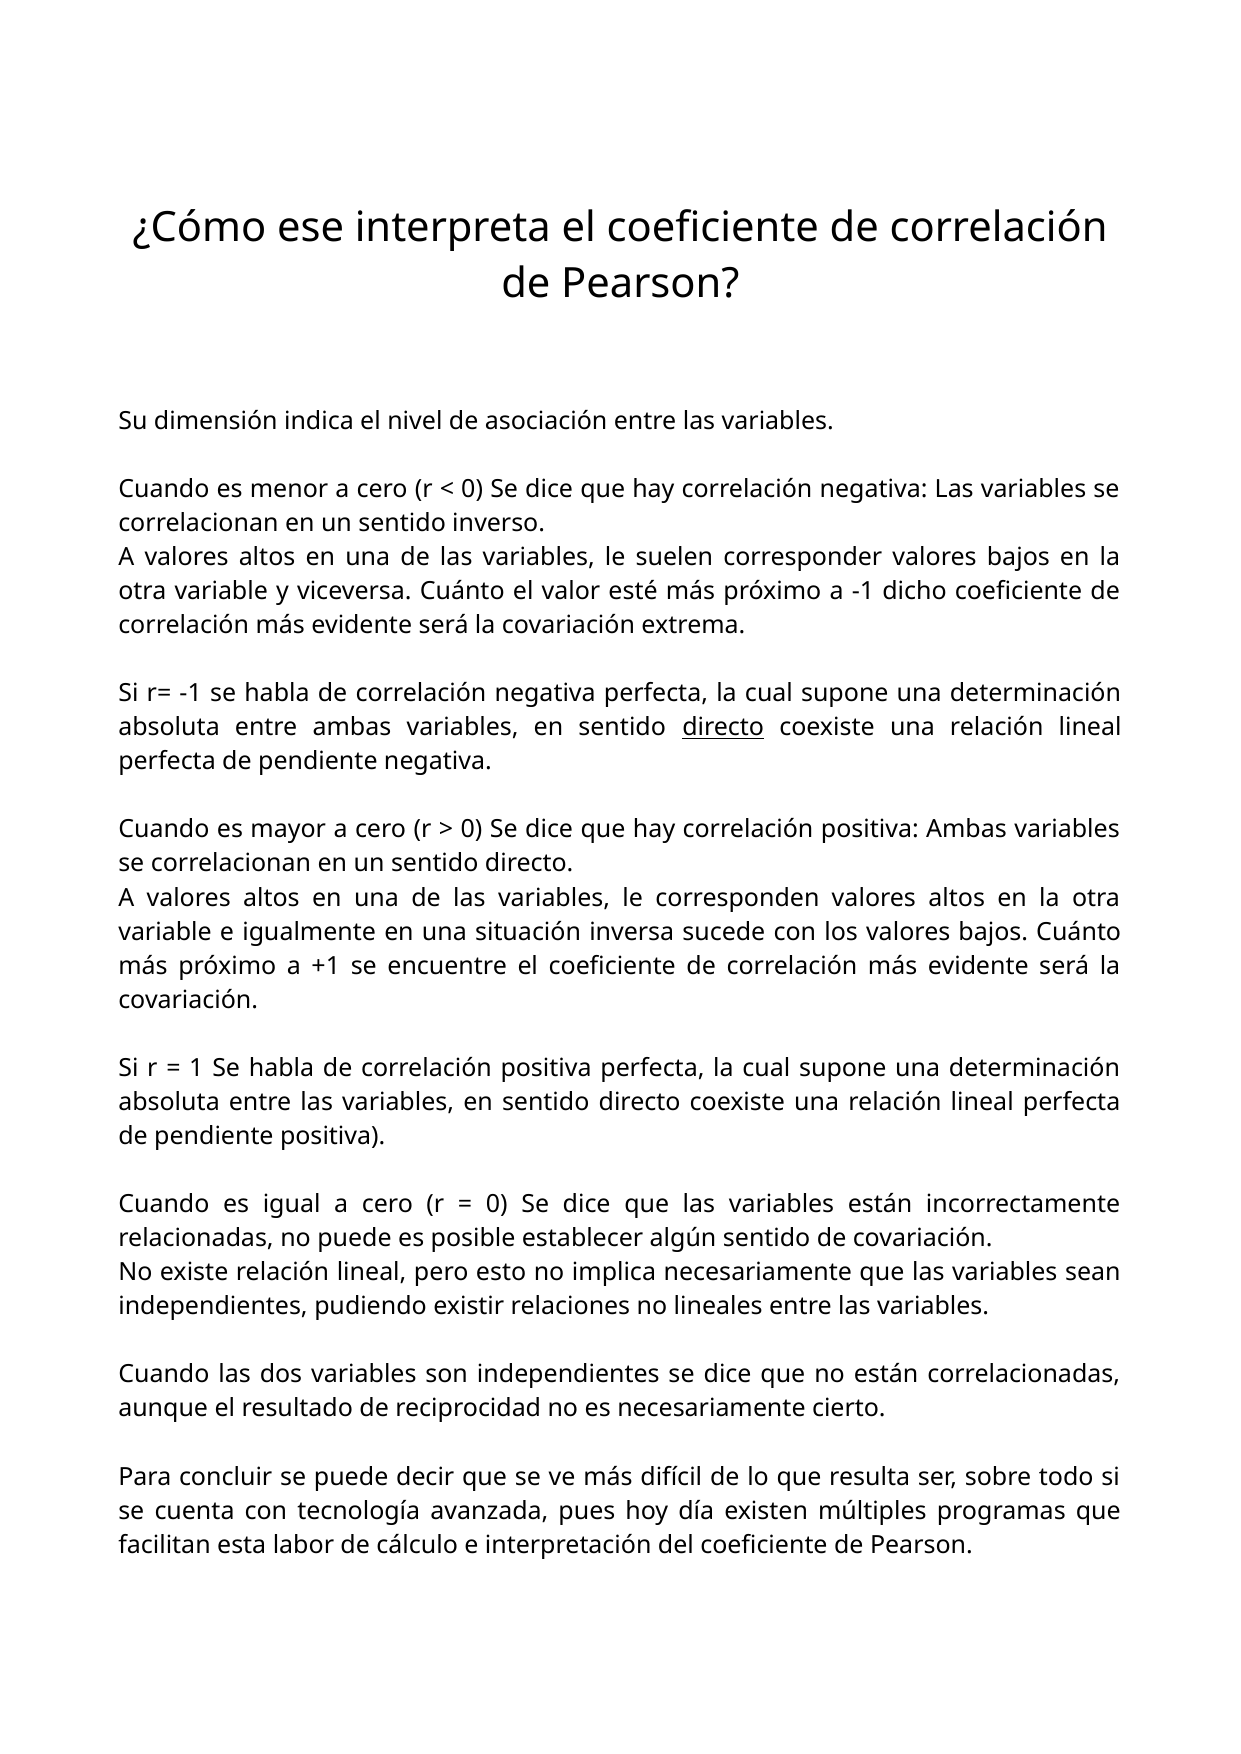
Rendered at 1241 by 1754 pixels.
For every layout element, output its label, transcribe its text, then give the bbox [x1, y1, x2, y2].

text Cuando es mayor a cero (r > 0) Se dice que hay correlación positiva: Ambas variables se correlacionan en un sentido directo. [118, 811, 1122, 879]
text Su dimensión indica el nivel de asociación entre las variables. [118, 402, 1122, 436]
text Si r= -1 se habla de correlación negativa perfecta, la cual supone una determinación absoluta entre ambas variables, en sentido directo coexiste una relación lineal perfecta de pendiente negativa. [118, 675, 1122, 777]
text Para concluir se puede decir que se ve más difícil de lo que resulta ser, sobre todo si se cuenta con tecnología avanzada, pues hoy día existen múltiples programas que facilitan esta labor de cálculo e interpretación del coeficiente de Pearson. [118, 1458, 1122, 1560]
text Cuando es menor a cero (r < 0) Se dice que hay correlación negativa: Las variables se correlacionan en un sentido inverso. [118, 470, 1122, 538]
text Cuando las dos variables son independientes se dice que no están correlacionadas, aunque el resultado de reciprocidad no es necesariamente cierto. [118, 1356, 1122, 1424]
text No existe relación lineal, pero esto no implica necesariamente que las variables sean independientes, pudiendo existir relaciones no lineales entre las variables. [118, 1254, 1122, 1322]
text A valores altos en una de las variables, le corresponden valores altos en la otra variable e igualmente en una situación inversa sucede con los valores bajos. Cuánto más próximo a +1 se encuentre el coeficiente de correlación más evidente será la covariación. [118, 879, 1122, 1015]
text Cuando es igual a cero (r = 0) Se dice que las variables están incorrectamente relacionadas, no puede es posible establecer algún sentido de covariación. [118, 1186, 1122, 1254]
text Si r = 1 Se habla de correlación positiva perfecta, la cual supone una determinación absoluta entre las variables, en sentido directo coexiste una relación lineal perfecta de pendiente positiva). [118, 1049, 1122, 1152]
subtitle ¿Cómo ese interpreta el coeficiente de correlación de Pearson? [118, 196, 1122, 310]
text A valores altos en una de las variables, le suelen corresponder valores bajos en la otra variable y viceversa. Cuánto el valor esté más próximo a -1 dicho coeficiente de correlación más evidente será la covariación extrema. [118, 538, 1122, 641]
